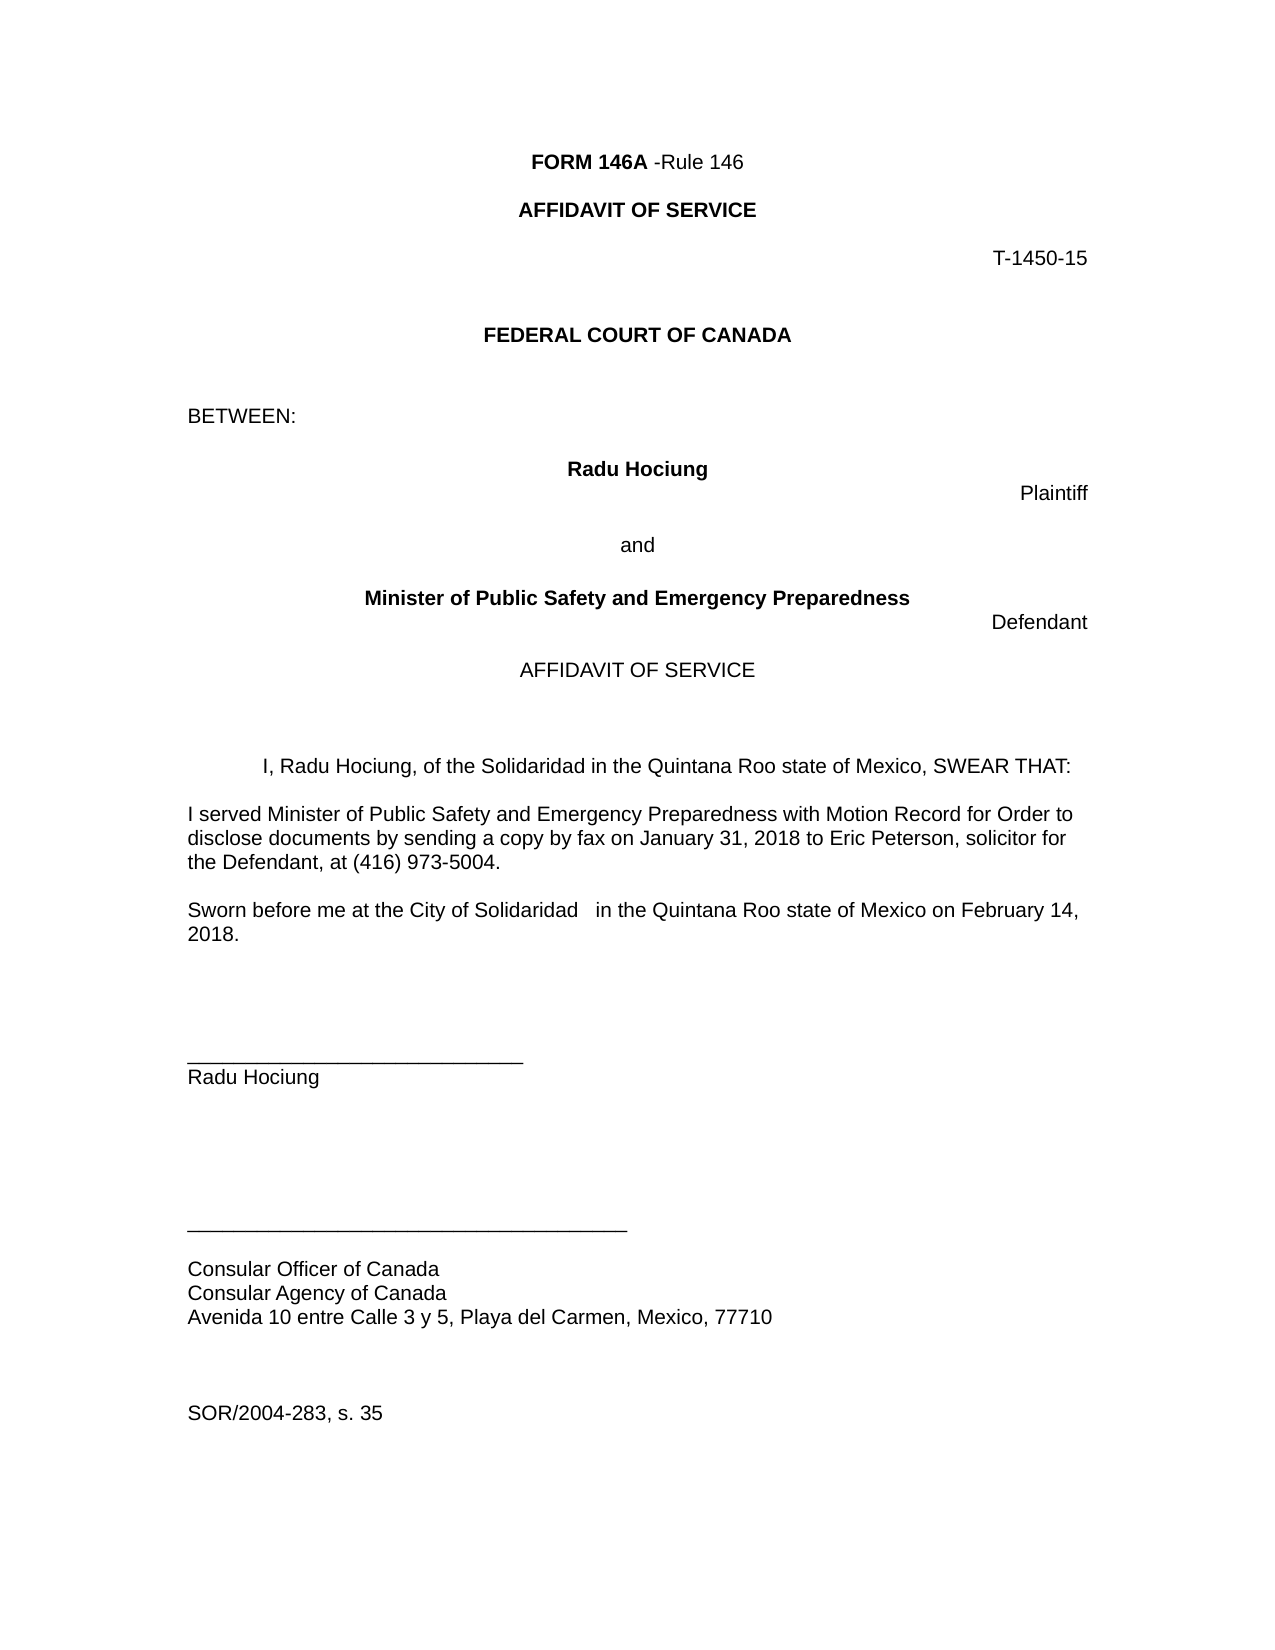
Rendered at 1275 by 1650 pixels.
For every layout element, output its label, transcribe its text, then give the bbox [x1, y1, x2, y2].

text Radu Hociung [187, 457, 1087, 481]
text I served Minister of Public Safety and Emergency Preparedness with Motion Record for Order to disclose documents by sending a copy by fax on January 31, 2018 to Eric Peterson, solicitor for the Defendant, at (416) 973-5004. [187, 802, 1087, 873]
text _____________________________ [187, 1041, 1087, 1065]
text SOR/2004-283, s. 35 [187, 1401, 1087, 1424]
text AFFIDAVIT OF SERVICE [187, 658, 1087, 682]
text BETWEEN: [187, 404, 1087, 428]
text ______________________________________ [187, 1209, 1087, 1233]
text Radu Hociung [187, 1065, 1087, 1089]
text T-1450-15 [187, 246, 1087, 270]
text Sworn before me at the City of Solidaridad in the Quintana Roo state of Mexico on February 14, 2018. [187, 897, 1087, 945]
text FORM 146A -Rule 146 [187, 150, 1087, 174]
text FEDERAL COURT OF CANADA [187, 322, 1087, 346]
text Plaintiff [187, 481, 1087, 504]
text Defendant [187, 610, 1087, 634]
text Minister of Public Safety and Emergency Preparedness [187, 586, 1087, 610]
text I, Radu Hociung, of the Solidaridad in the Quintana Roo state of Mexico, SWEAR THAT: [187, 754, 1087, 778]
text Consular Agency of Canada [187, 1281, 1087, 1305]
text AFFIDAVIT OF SERVICE [187, 198, 1087, 222]
text and [187, 533, 1087, 557]
text Avenida 10 entre Calle 3 y 5, Playa del Carmen, Mexico, 77710 [187, 1305, 1087, 1329]
text Consular Officer of Canada [187, 1257, 1087, 1281]
